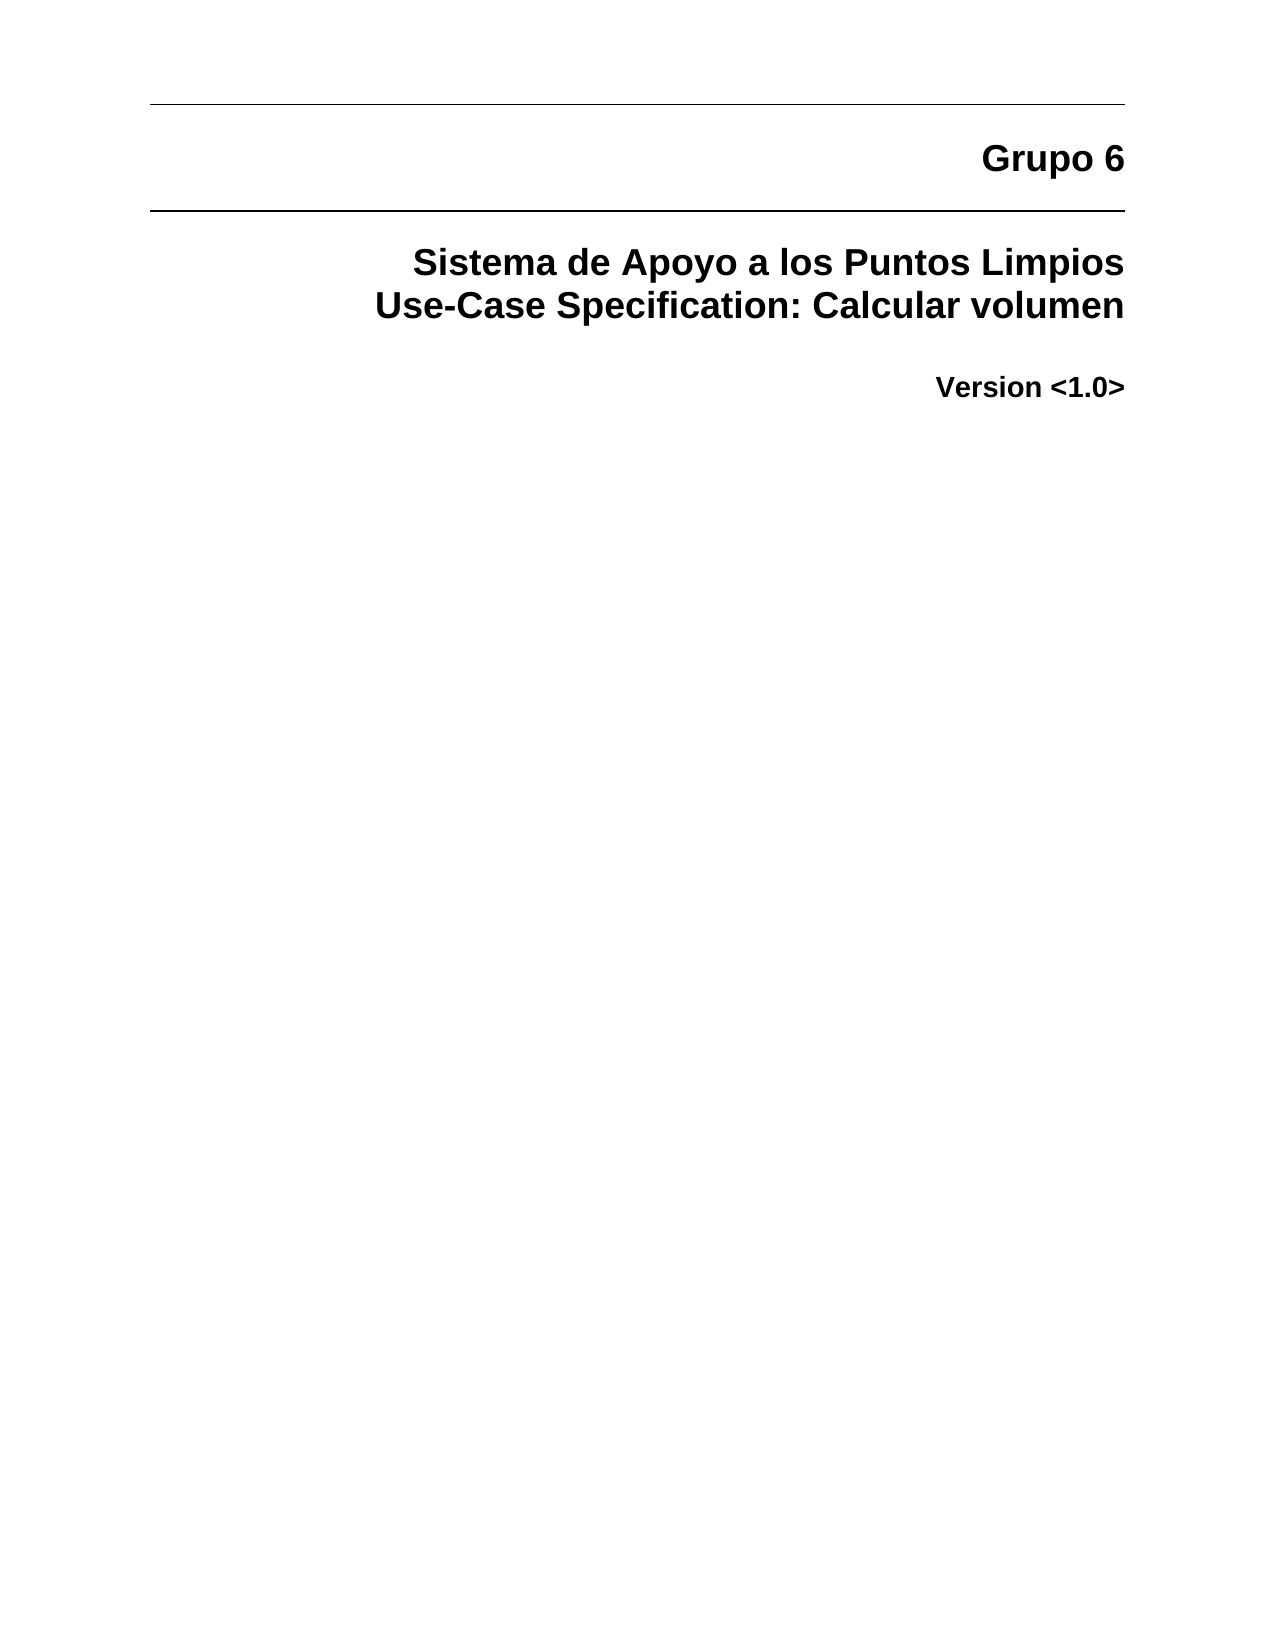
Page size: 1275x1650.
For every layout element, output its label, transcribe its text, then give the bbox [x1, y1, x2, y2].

subtitle Version <1.0> [150, 370, 1125, 403]
subtitle Sistema de Apoyo a los Puntos Limpios [150, 240, 1125, 283]
subtitle Use-Case Specification: Calcular volumen [150, 283, 1125, 327]
